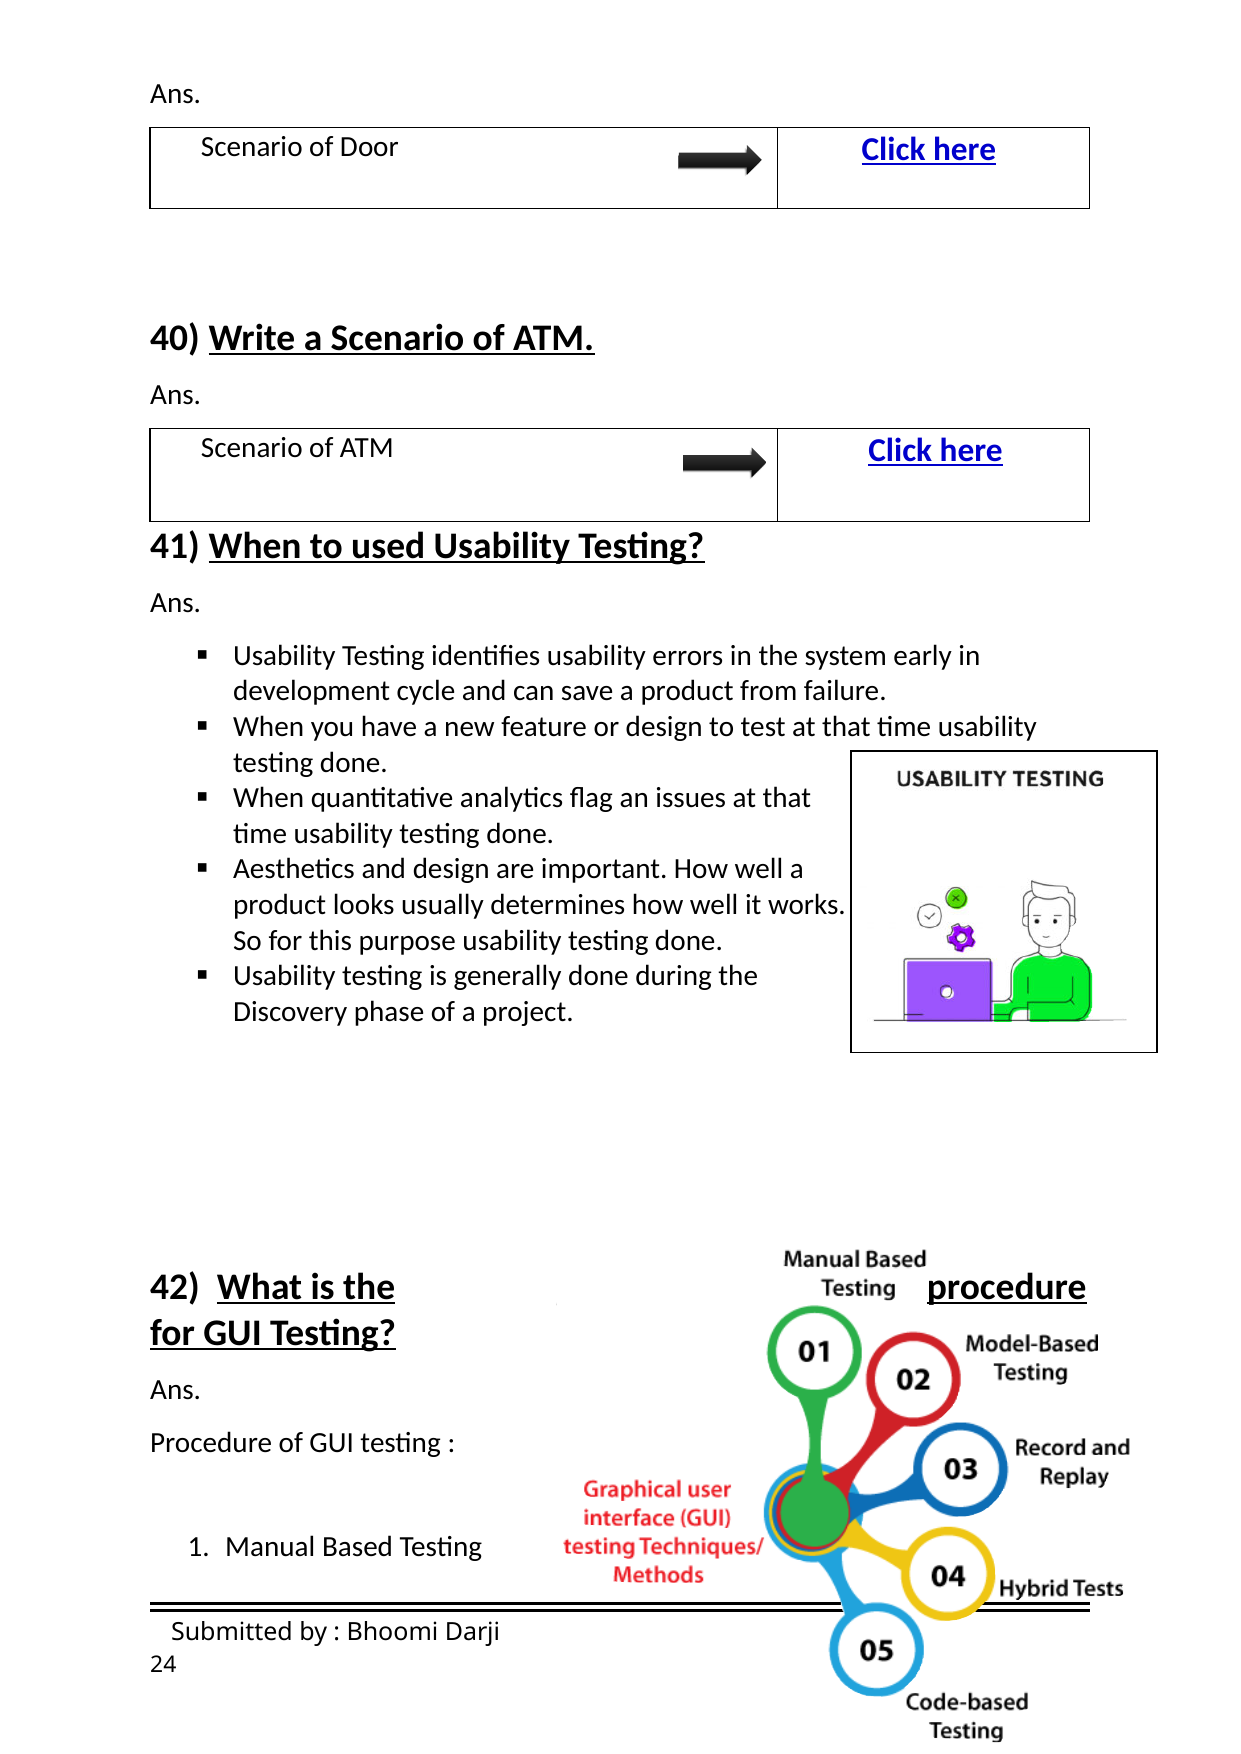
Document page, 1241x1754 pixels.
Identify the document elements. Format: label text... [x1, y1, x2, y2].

text 42) What is the procedure for GUI Testing? [150, 1263, 825, 1355]
table_header Scenario of ATM [151, 429, 777, 521]
text Ans. [150, 1371, 801, 1407]
list [852, 788, 1090, 851]
text 40) Write a Scenario of ATM. [150, 313, 1090, 359]
text [953, 1371, 1090, 1407]
list Usability testing is generally done during the Discovery phase of a project. [195, 957, 850, 1029]
text Ans. [150, 376, 1090, 412]
list When quantitative analytics flag an issues at that time usability testing done. [195, 779, 850, 851]
table_header Scenario of Door [151, 128, 777, 208]
list Aesthetics and design are important. How well a product looks usually determines how well it works. So for this purpose usability testing done. [195, 851, 850, 957]
list [969, 1528, 1090, 1564]
text 42) What is the procedure for GUI Testing? [736, 1263, 1090, 1332]
text Ans. [150, 584, 1090, 620]
list Manual Based Testing [187, 1528, 775, 1564]
text Procedure of GUI testing : [150, 1424, 807, 1459]
text 41) When to used Usability Testing? [150, 522, 1090, 568]
text Ans. [150, 75, 1090, 111]
table_header Click here [778, 128, 1089, 208]
text [983, 1424, 1090, 1435]
list [852, 851, 1090, 957]
list [852, 1021, 1090, 1029]
table_header Click here [778, 429, 1089, 521]
list When you have a new feature or design to test at that time usability testing done. [195, 708, 1090, 779]
list Usability Testing identifies usability errors in the system early in development cycle and can save a product from failure. [195, 637, 1090, 708]
